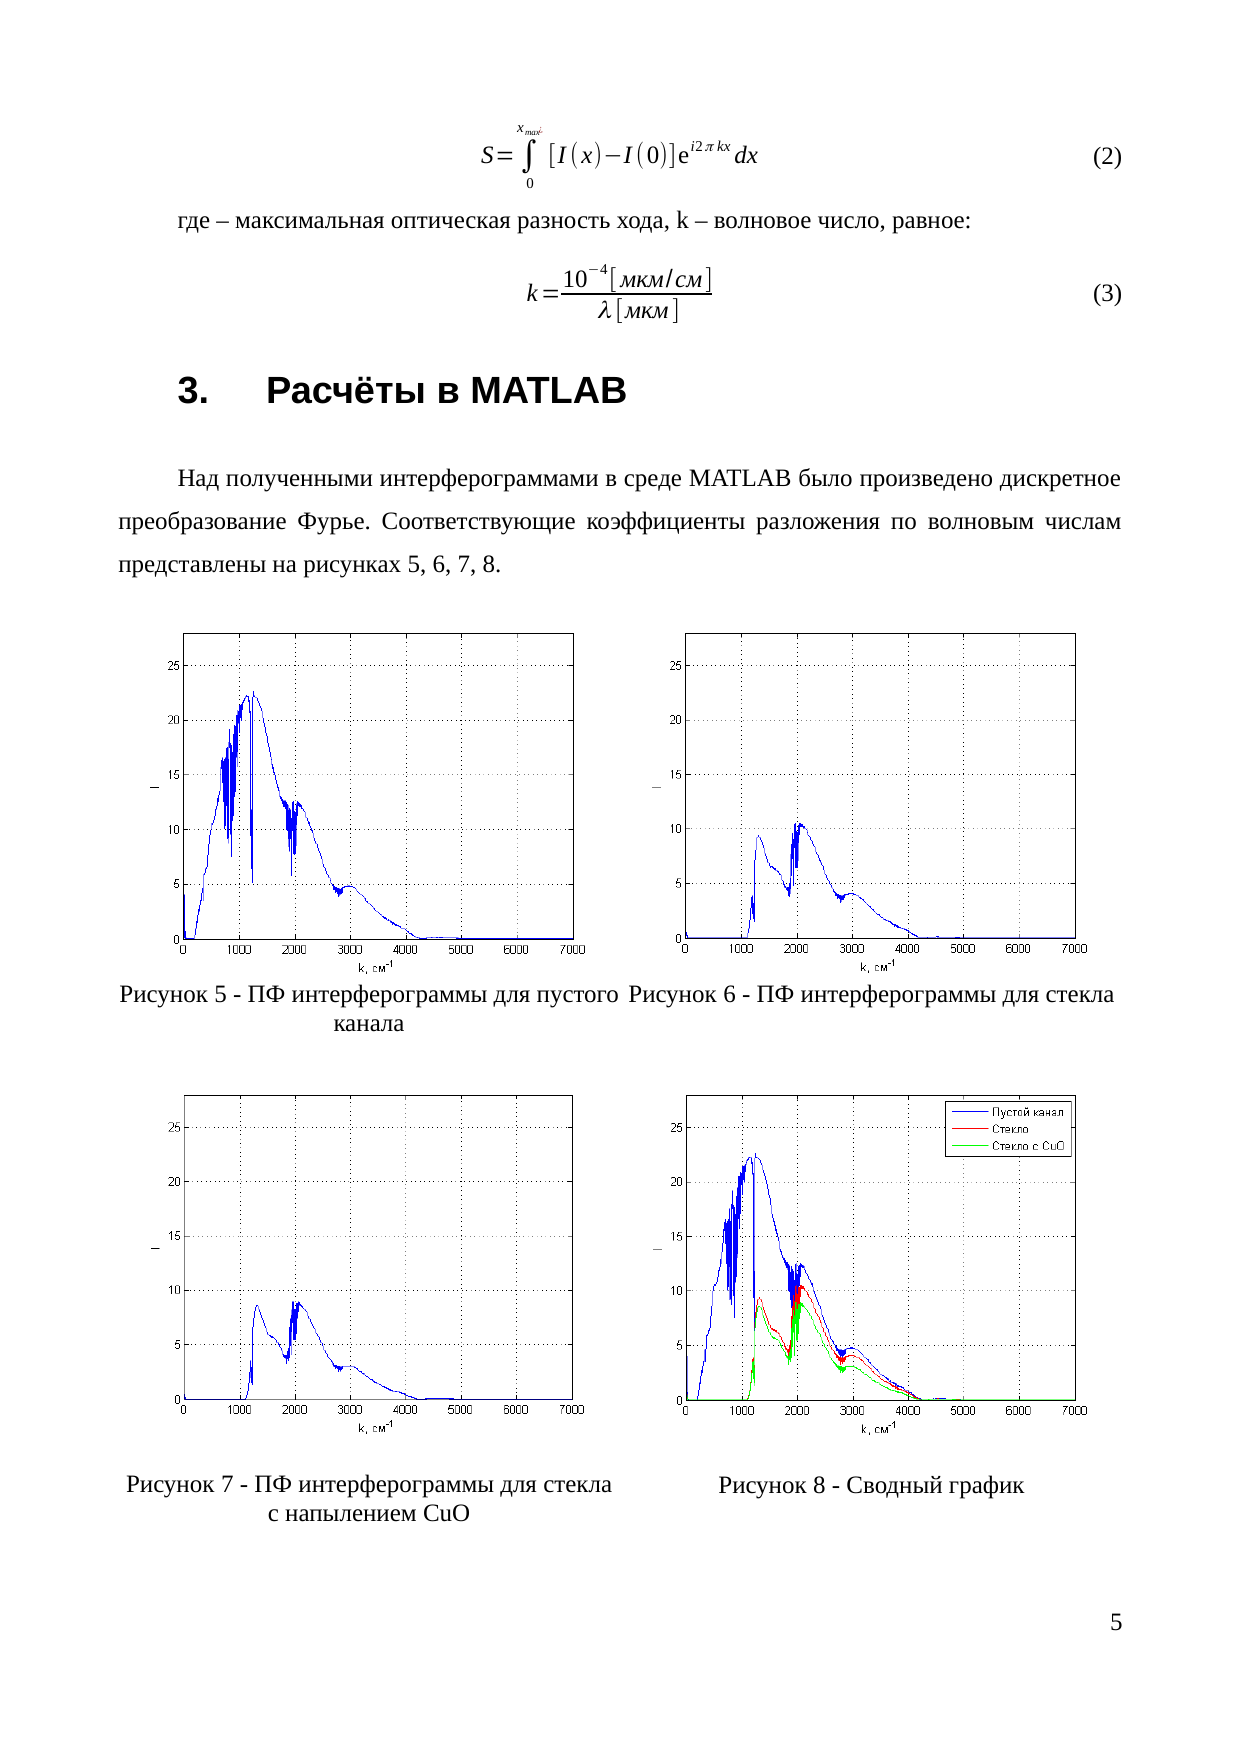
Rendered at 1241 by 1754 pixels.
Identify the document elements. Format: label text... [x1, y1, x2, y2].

picture [119, 1066, 619, 1440]
text (3) [118, 260, 1122, 324]
table_cell Рисунок 8 - Сводный график [620, 1066, 1123, 1556]
picture [621, 1066, 1122, 1441]
table_cell Рисунок 7 - ПФ интерферограммы для cтекла с напылением CuO [118, 1066, 620, 1556]
picture [118, 604, 1122, 980]
subtitle Расчёты в MATLAB [118, 368, 1122, 412]
text где – максимальная оптическая разность хода, k – волновое число, равное: [118, 205, 1122, 234]
text Над полученными интерферограммами в среде MATLAB было произведено дискретное преобразование Фурье. Соответствующие коэффициенты разложения по волновым числам представлены на рисунках 5, 6, 7, 8. [118, 463, 1122, 578]
table_header Рисунок 5 - ПФ интерферограммы для пустого канала [118, 980, 620, 1066]
table_header Рисунок 6 - ПФ интерферограммы для стекла [620, 604, 1123, 1066]
text (2) [118, 118, 1122, 191]
